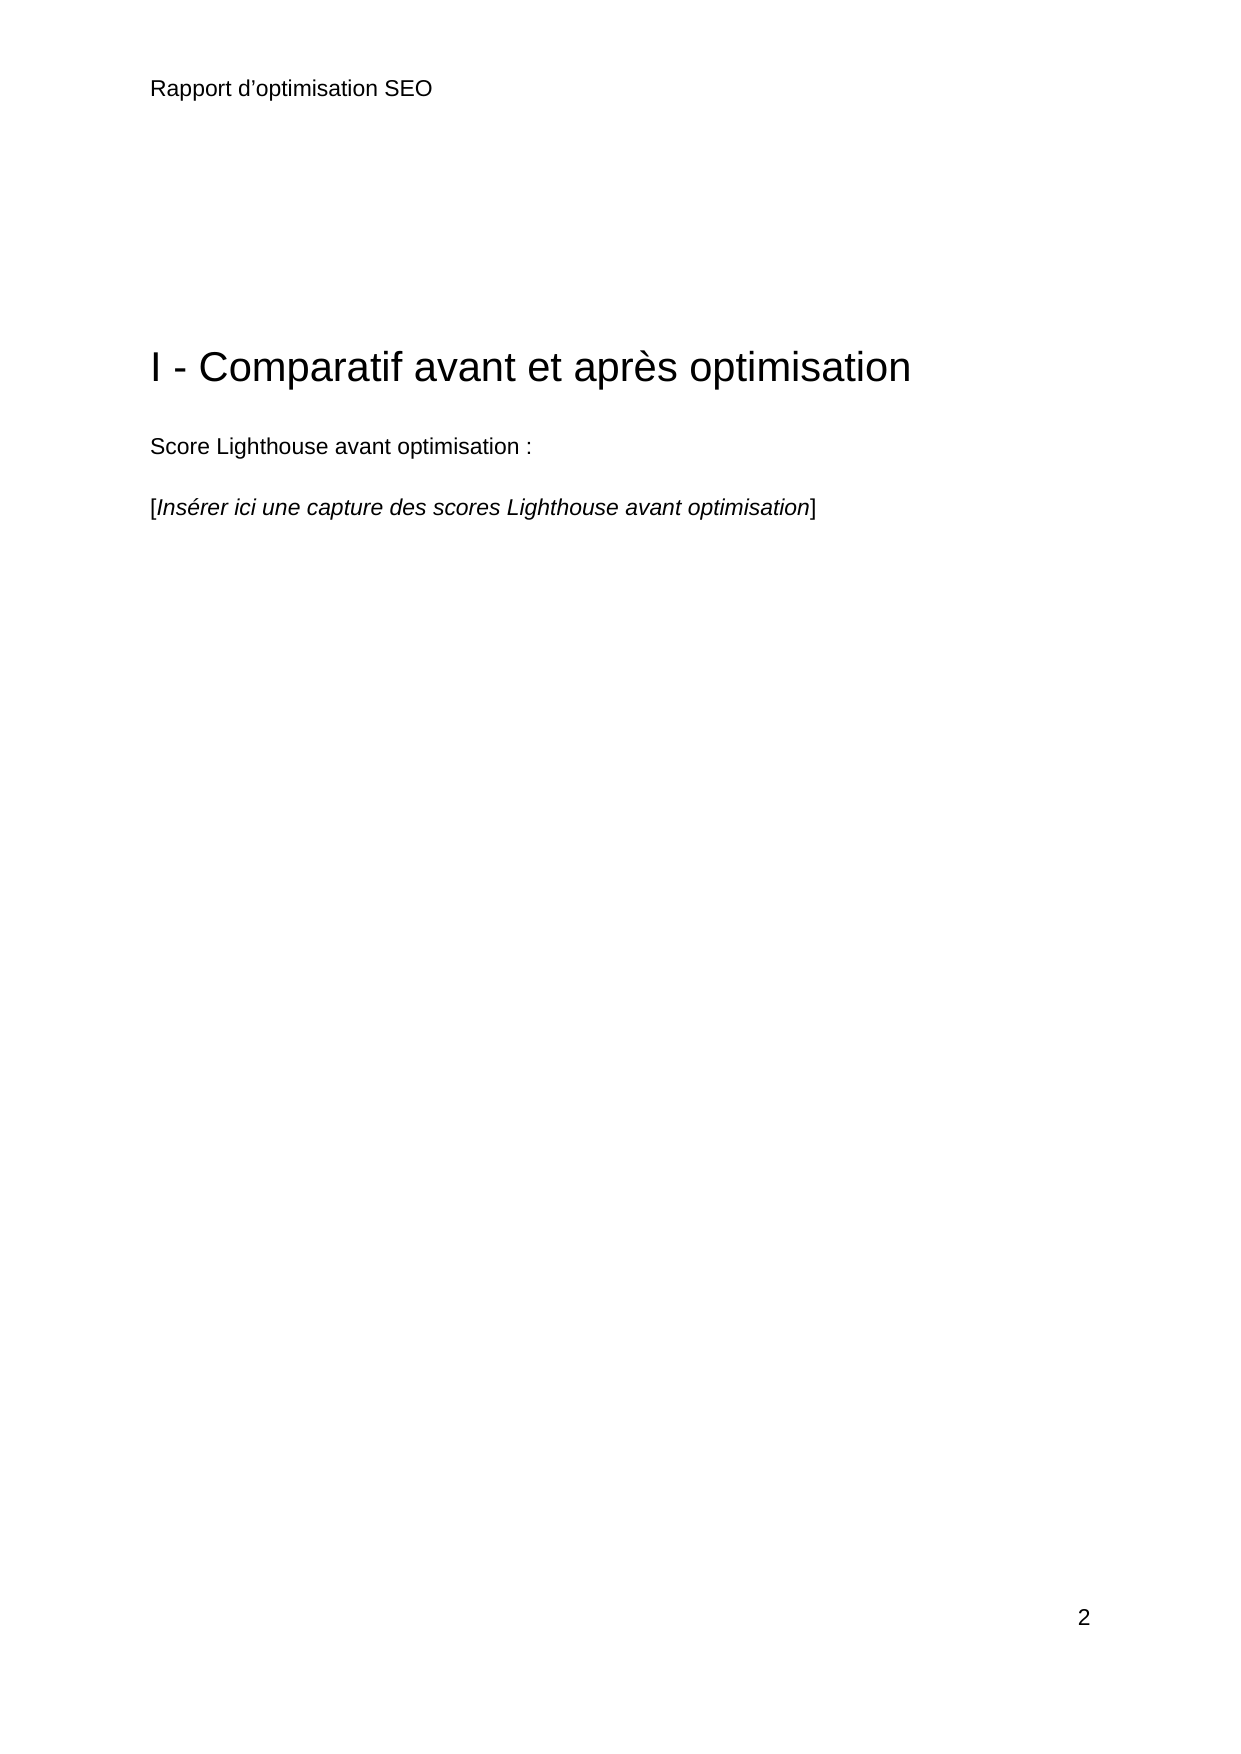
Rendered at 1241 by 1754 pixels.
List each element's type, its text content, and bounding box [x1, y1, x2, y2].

subtitle I - Comparatif avant et après optimisation [150, 343, 1090, 391]
text [Insérer ici une capture des scores Lighthouse avant optimisation] [150, 494, 1090, 520]
text Score Lighthouse avant optimisation : [150, 433, 1090, 460]
